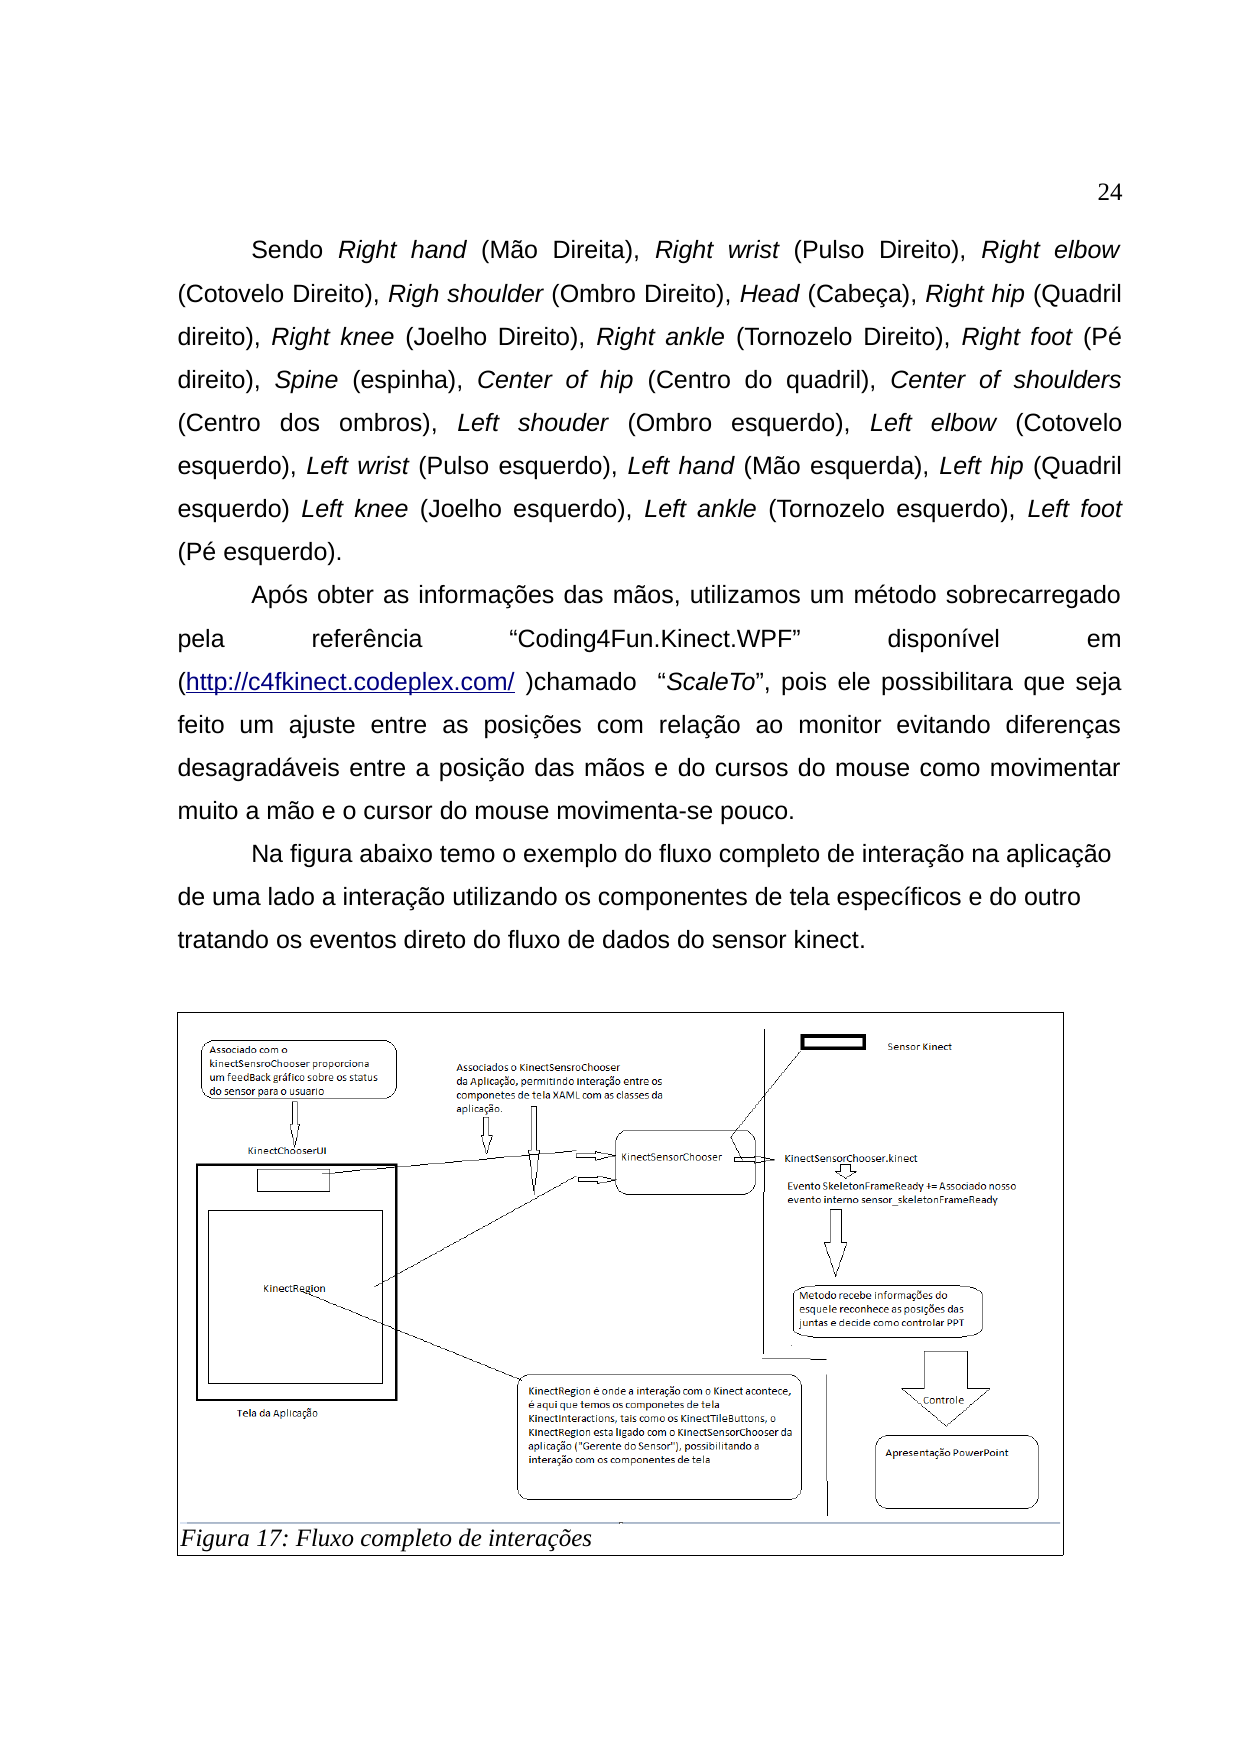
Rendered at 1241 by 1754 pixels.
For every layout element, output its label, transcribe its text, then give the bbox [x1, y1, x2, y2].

text Figura 17: Fluxo completo de interações [180, 1524, 1060, 1552]
text Sendo Right hand (Mão Direita), Right wrist (Pulso Direito), Right elbow (Cotovelo Direito), Righ shoulder (Ombro Direito), Head (Cabeça), Right hip (Quadril direito), Right knee (Joelho Direito), Right ankle (Tornozelo Direito), Right foot (Pé direito), Spine (espinha), Center of hip (Centro do quadril), Center of shoulders (Centro dos ombros), Left shouder (Ombro esquerdo), Left elbow (Cotovelo esquerdo), Left wrist (Pulso esquerdo), Left hand (Mão esquerda), Left hip (Quadril esquerdo) Left knee (Joelho esquerdo), Left ankle (Tornozelo esquerdo), Left foot (Pé esquerdo). [177, 235, 1122, 566]
text Após obter as informações das mãos, utilizamos um método sobrecarregado pela referência “Coding4Fun.Kinect.WPF” disponível em (http://c4fkinect.codeplex.com/ )chamado “ScaleTo”, pois ele possibilitara que seja feito um ajuste entre as posições com relação ao monitor evitando diferenças desagradáveis entre a posição das mãos e do cursos do mouse como movimentar muito a mão e o cursor do mouse movimenta-se pouco. [177, 580, 1122, 825]
picture [180, 1027, 1060, 1524]
text Na figura abaixo temo o exemplo do fluxo completo de interação na aplicação de uma lado a interação utilizando os componentes de tela específicos e do outro tratando os eventos direto do fluxo de dados do sensor kinect. [177, 839, 1122, 954]
